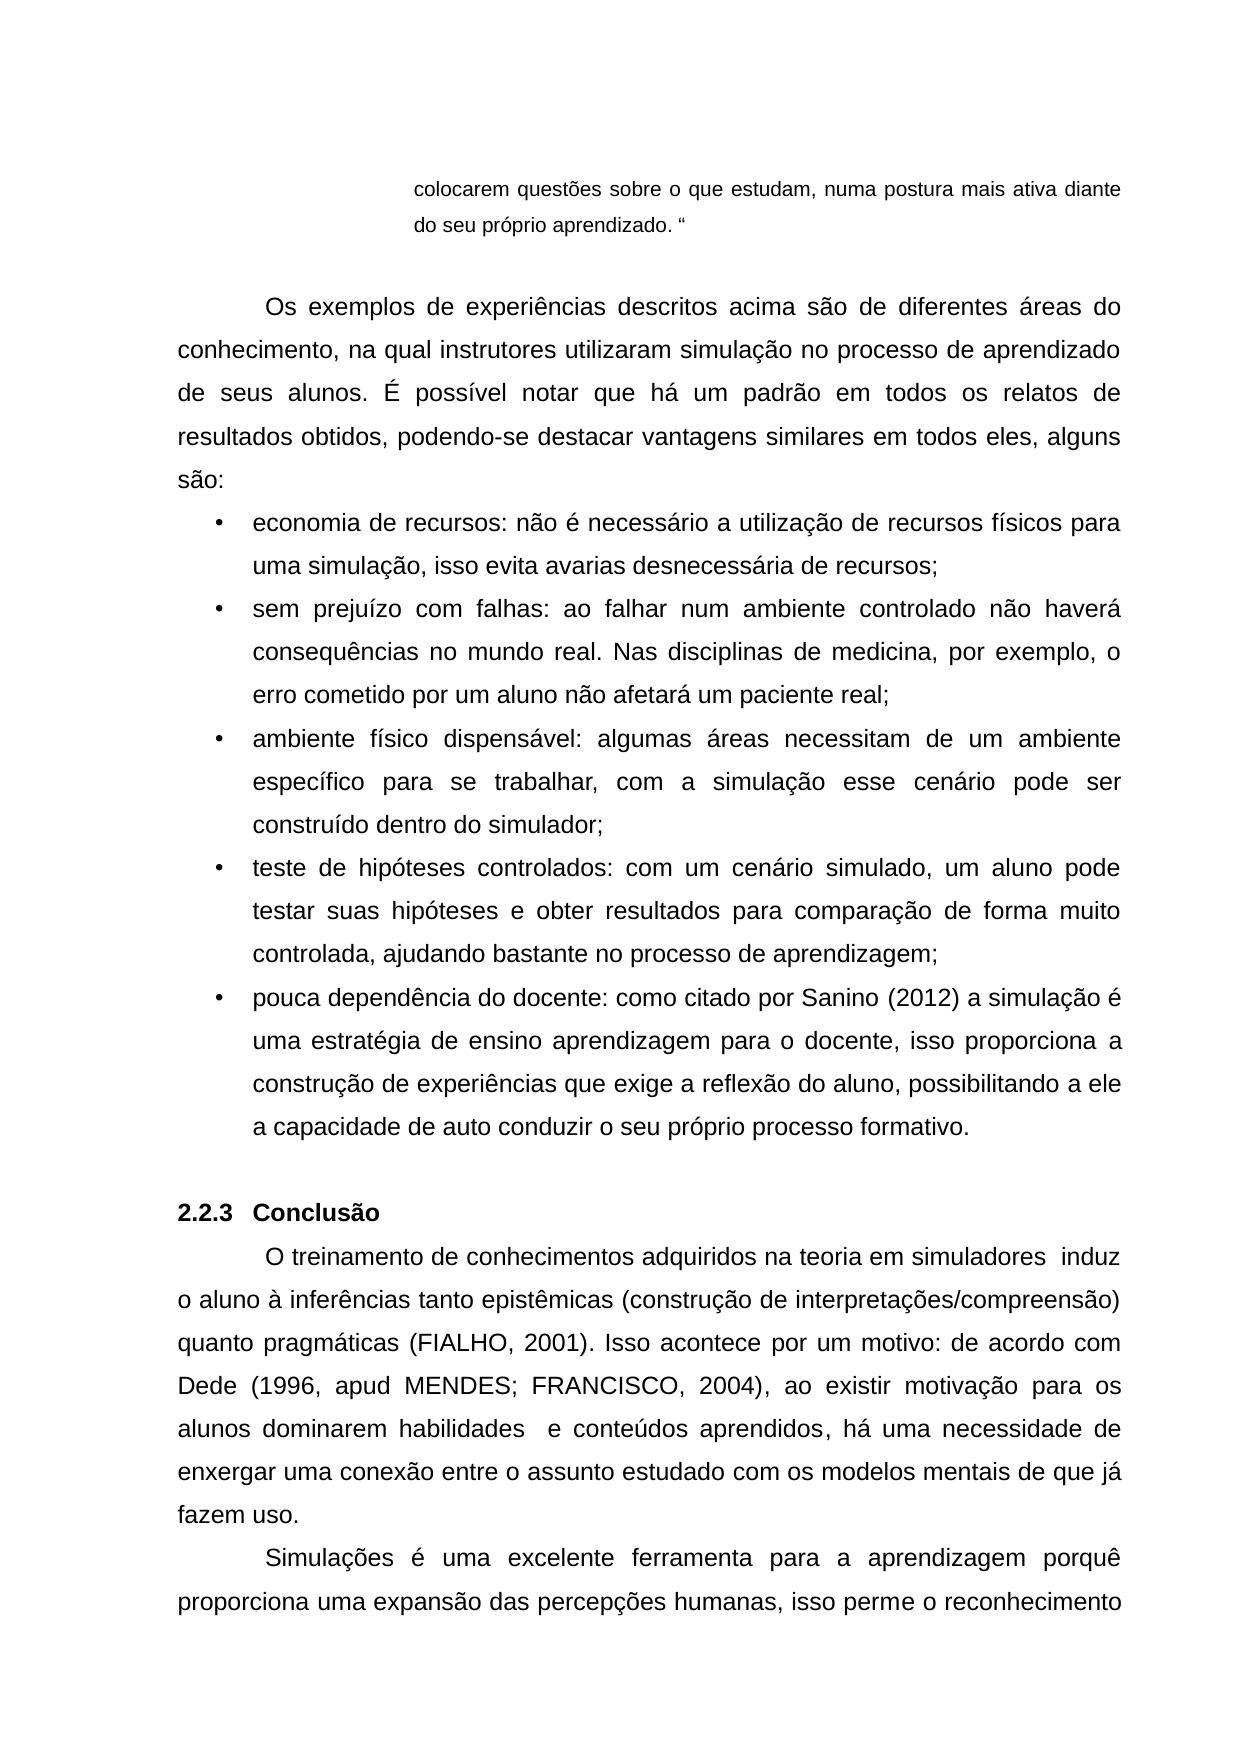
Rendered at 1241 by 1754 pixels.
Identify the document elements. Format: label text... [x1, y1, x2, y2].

list economia de recursos: não é necessário a utilização de recursos físicos para uma simulação, isso evita avarias desnecessária de recursos; [215, 508, 1122, 580]
subtitle Conclusão [177, 1198, 1122, 1227]
list sem prejuízo com falhas: ao falhar num ambiente controlado não haverá consequências no mundo real. Nas disciplinas de medicina, por exemplo, o erro cometido por um aluno não afetará um paciente real; [215, 594, 1122, 709]
text Os exemplos de experiências descritos acima são de diferentes áreas do conhecimento, na qual instrutores utilizaram simulação no processo de aprendizado de seus alunos. É possível notar que há um padrão em todos os relatos de resultados obtidos, podendo-se destacar vantagens similares em todos eles, alguns são: [177, 292, 1122, 493]
text Simulações é uma excelente ferramenta para a aprendizagem porquê proporciona uma expansão das percepções humanas, isso perme o reconhecimento [177, 1543, 1122, 1615]
text colocarem questões sobre o que estudam, numa postura mais ativa diante do seu próprio aprendizado. “ [413, 177, 1122, 237]
list teste de hipóteses controlados: com um cenário simulado, um aluno pode testar suas hipóteses e obter resultados para comparação de forma muito controlada, ajudando bastante no processo de aprendizagem; [215, 853, 1122, 968]
list ambiente físico dispensável: algumas áreas necessitam de um ambiente específico para se trabalhar, com a simulação esse cenário pode ser construído dentro do simulador; [215, 724, 1122, 839]
text O treinamento de conhecimentos adquiridos na teoria em simuladores induz o aluno à inferências tanto epistêmicas (construção de interpretações/compreensão) quanto pragmáticas (FIALHO, 2001). Isso acontece por um motivo: de acordo com Dede (1996, apud MENDES; FRANCISCO, 2004), ao existir motivação para os alunos dominarem habilidades e conteúdos aprendidos, há uma necessidade de enxergar uma conexão entre o assunto estudado com os modelos mentais de que já fazem uso. [177, 1241, 1122, 1529]
list pouca dependência do docente: como citado por Sanino (2012) a simulação é uma estratégia de ensino aprendizagem para o docente, isso proporciona a construção de experiências que exige a reflexão do aluno, possibilitando a ele a capacidade de auto conduzir o seu próprio processo formativo. [215, 983, 1122, 1141]
